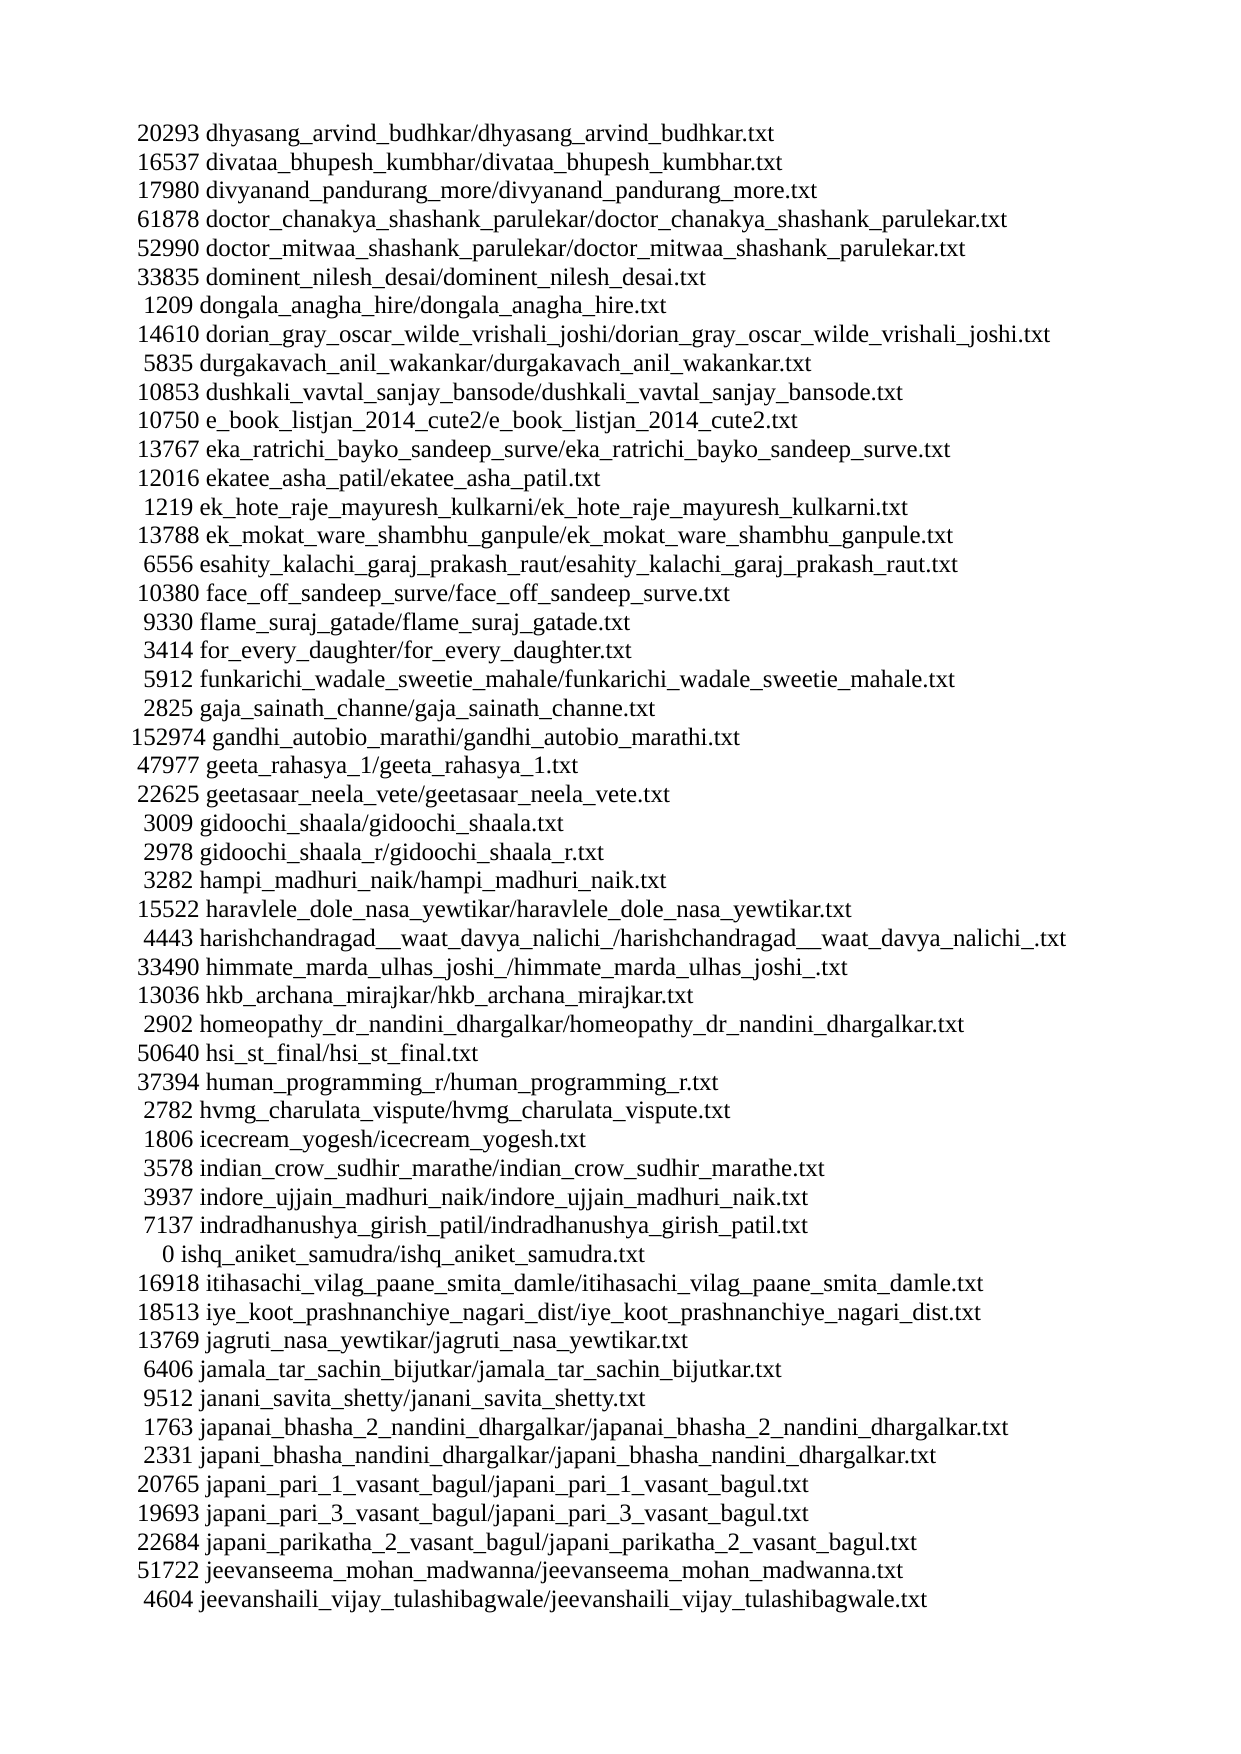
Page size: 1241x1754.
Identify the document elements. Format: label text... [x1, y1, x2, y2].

text 33490 himmate_marda_ulhas_joshi_/himmate_marda_ulhas_joshi_.txt [118, 952, 1122, 981]
text 37394 human_programming_r/human_programming_r.txt [118, 1067, 1122, 1096]
text 10380 face_off_sandeep_surve/face_off_sandeep_surve.txt [118, 578, 1122, 607]
text 13788 ek_mokat_ware_shambhu_ganpule/ek_mokat_ware_shambhu_ganpule.txt [118, 521, 1122, 549]
text 3414 for_every_daughter/for_every_daughter.txt [118, 636, 1122, 664]
text 16918 itihasachi_vilag_paane_smita_damle/itihasachi_vilag_paane_smita_damle.txt [118, 1268, 1122, 1297]
text 2331 japani_bhasha_nandini_dhargalkar/japani_bhasha_nandini_dhargalkar.txt [118, 1441, 1122, 1469]
text 1209 dongala_anagha_hire/dongala_anagha_hire.txt [118, 291, 1122, 319]
text 152974 gandhi_autobio_marathi/gandhi_autobio_marathi.txt [118, 722, 1122, 751]
text 19693 japani_pari_3_vasant_bagul/japani_pari_3_vasant_bagul.txt [118, 1498, 1122, 1527]
text 18513 iye_koot_prashnanchiye_nagari_dist/iye_koot_prashnanchiye_nagari_dist.txt [118, 1297, 1122, 1326]
text 3937 indore_ujjain_madhuri_naik/indore_ujjain_madhuri_naik.txt [118, 1182, 1122, 1211]
text 4604 jeevanshaili_vijay_tulashibagwale/jeevanshaili_vijay_tulashibagwale.txt [118, 1584, 1122, 1613]
text 1763 japanai_bhasha_2_nandini_dhargalkar/japanai_bhasha_2_nandini_dhargalkar.txt [118, 1412, 1122, 1441]
text 4443 harishchandragad__waat_davya_nalichi_/harishchandragad__waat_davya_nalichi_.txt [118, 923, 1122, 952]
text 3282 hampi_madhuri_naik/hampi_madhuri_naik.txt [118, 866, 1122, 894]
text 6406 jamala_tar_sachin_bijutkar/jamala_tar_sachin_bijutkar.txt [118, 1354, 1122, 1383]
text 9330 flame_suraj_gatade/flame_suraj_gatade.txt [118, 607, 1122, 636]
text 2902 homeopathy_dr_nandini_dhargalkar/homeopathy_dr_nandini_dhargalkar.txt [118, 1009, 1122, 1038]
text 14610 dorian_gray_oscar_wilde_vrishali_joshi/dorian_gray_oscar_wilde_vrishali_joshi.txt [118, 319, 1122, 348]
text 52990 doctor_mitwaa_shashank_parulekar/doctor_mitwaa_shashank_parulekar.txt [118, 233, 1122, 262]
text 61878 doctor_chanakya_shashank_parulekar/doctor_chanakya_shashank_parulekar.txt [118, 204, 1122, 233]
text 33835 dominent_nilesh_desai/dominent_nilesh_desai.txt [118, 262, 1122, 291]
text 6556 esahity_kalachi_garaj_prakash_raut/esahity_kalachi_garaj_prakash_raut.txt [118, 549, 1122, 578]
text 12016 ekatee_asha_patil/ekatee_asha_patil.txt [118, 463, 1122, 492]
text 5835 durgakavach_anil_wakankar/durgakavach_anil_wakankar.txt [118, 348, 1122, 377]
text 2978 gidoochi_shaala_r/gidoochi_shaala_r.txt [118, 837, 1122, 866]
text 13036 hkb_archana_mirajkar/hkb_archana_mirajkar.txt [118, 981, 1122, 1009]
text 22625 geetasaar_neela_vete/geetasaar_neela_vete.txt [118, 779, 1122, 808]
text 51722 jeevanseema_mohan_madwanna/jeevanseema_mohan_madwanna.txt [118, 1556, 1122, 1584]
text 3578 indian_crow_sudhir_marathe/indian_crow_sudhir_marathe.txt [118, 1153, 1122, 1182]
text 7137 indradhanushya_girish_patil/indradhanushya_girish_patil.txt [118, 1211, 1122, 1239]
text 1219 ek_hote_raje_mayuresh_kulkarni/ek_hote_raje_mayuresh_kulkarni.txt [118, 492, 1122, 521]
text 22684 japani_parikatha_2_vasant_bagul/japani_parikatha_2_vasant_bagul.txt [118, 1527, 1122, 1556]
text 3009 gidoochi_shaala/gidoochi_shaala.txt [118, 808, 1122, 837]
text 50640 hsi_st_final/hsi_st_final.txt [118, 1038, 1122, 1067]
text 1806 icecream_yogesh/icecream_yogesh.txt [118, 1124, 1122, 1153]
text 0 ishq_aniket_samudra/ishq_aniket_samudra.txt [118, 1239, 1122, 1268]
text 10750 e_book_listjan_2014_cute2/e_book_listjan_2014_cute2.txt [118, 406, 1122, 434]
text 15522 haravlele_dole_nasa_yewtikar/haravlele_dole_nasa_yewtikar.txt [118, 894, 1122, 923]
text 20293 dhyasang_arvind_budhkar/dhyasang_arvind_budhkar.txt [118, 118, 1122, 147]
text 17980 divyanand_pandurang_more/divyanand_pandurang_more.txt [118, 176, 1122, 204]
text 9512 janani_savita_shetty/janani_savita_shetty.txt [118, 1383, 1122, 1412]
text 13769 jagruti_nasa_yewtikar/jagruti_nasa_yewtikar.txt [118, 1326, 1122, 1354]
text 47977 geeta_rahasya_1/geeta_rahasya_1.txt [118, 751, 1122, 779]
text 13767 eka_ratrichi_bayko_sandeep_surve/eka_ratrichi_bayko_sandeep_surve.txt [118, 434, 1122, 463]
text 20765 japani_pari_1_vasant_bagul/japani_pari_1_vasant_bagul.txt [118, 1469, 1122, 1498]
text 10853 dushkali_vavtal_sanjay_bansode/dushkali_vavtal_sanjay_bansode.txt [118, 377, 1122, 406]
text 2782 hvmg_charulata_vispute/hvmg_charulata_vispute.txt [118, 1096, 1122, 1124]
text 2825 gaja_sainath_channe/gaja_sainath_channe.txt [118, 693, 1122, 722]
text 5912 funkarichi_wadale_sweetie_mahale/funkarichi_wadale_sweetie_mahale.txt [118, 664, 1122, 693]
text 16537 divataa_bhupesh_kumbhar/divataa_bhupesh_kumbhar.txt [118, 147, 1122, 176]
